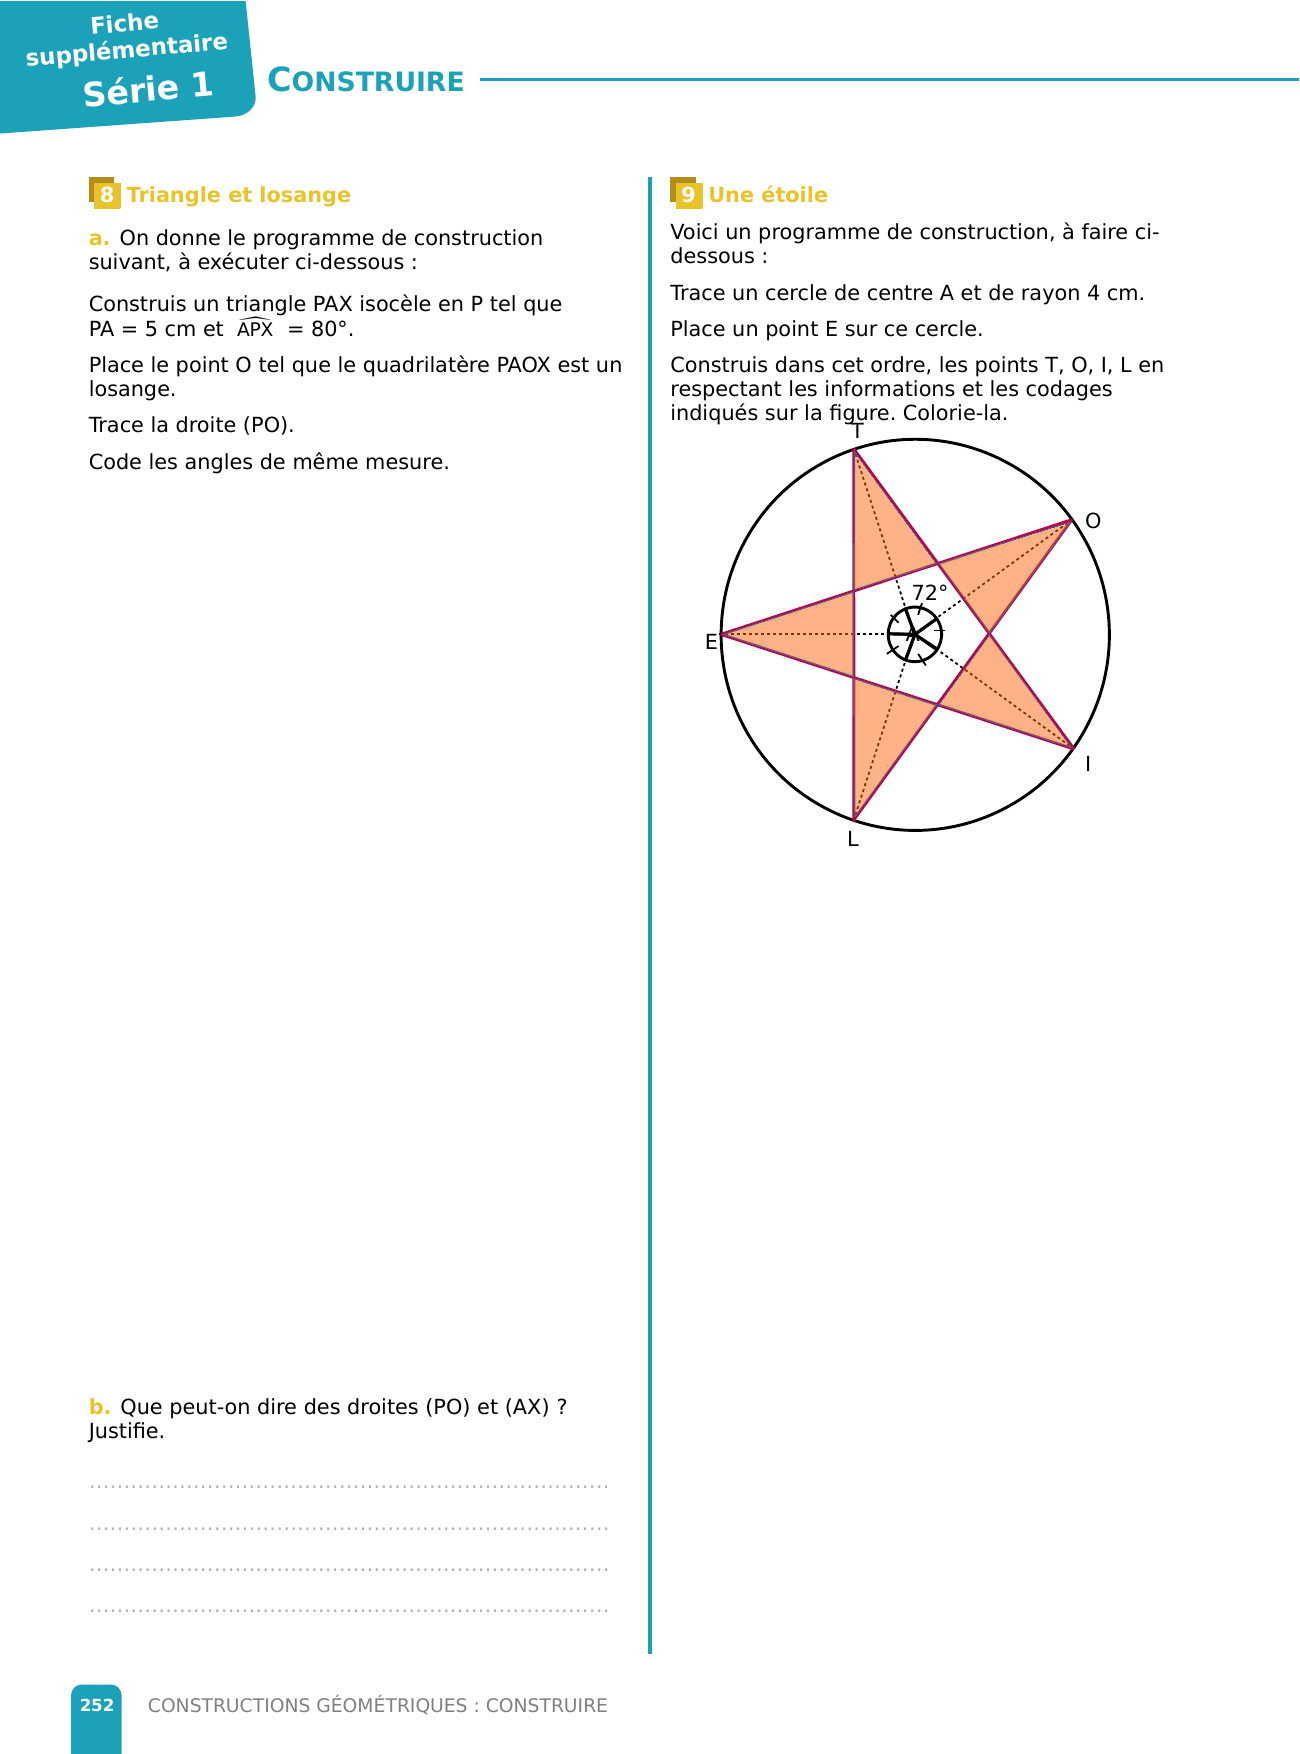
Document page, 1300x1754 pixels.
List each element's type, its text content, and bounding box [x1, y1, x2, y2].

subtitle Trace la droite (PO). [88, 413, 623, 438]
subtitle Code les angles de même mesure. [88, 450, 623, 474]
subtitle Trace un cercle de centre A et de rayon 4 cm. [670, 281, 1205, 305]
subtitle Une étoile [696, 177, 1211, 208]
subtitle Place un point E sur ce cercle. [670, 317, 1205, 341]
subtitle Triangle et losange [114, 177, 629, 208]
subtitle Place le point O tel que le quadrilatère PAOX est un losange. [88, 353, 623, 402]
text ………………………………………………………………………………………………………………………………………………………………………………………………………………………………………………………………………… [88, 1456, 629, 1621]
list Que peut-on dire des droites (PO) et (AX) ? Justifie. [88, 1395, 629, 1444]
subtitle Construis un triangle PAX isocèle en P tel que PA = 5 cm et = 80°. [88, 292, 623, 341]
subtitle Voici un programme de construction, à faire ci-dessous : [670, 220, 1205, 269]
list On donne le programme de construction suivant, à exécuter ci-dessous : [88, 226, 629, 274]
subtitle Construis dans cet ordre, les points T, O, I, L en respectant les informations et les codages indiqués sur la figure. Colorie-la. [670, 353, 1205, 426]
